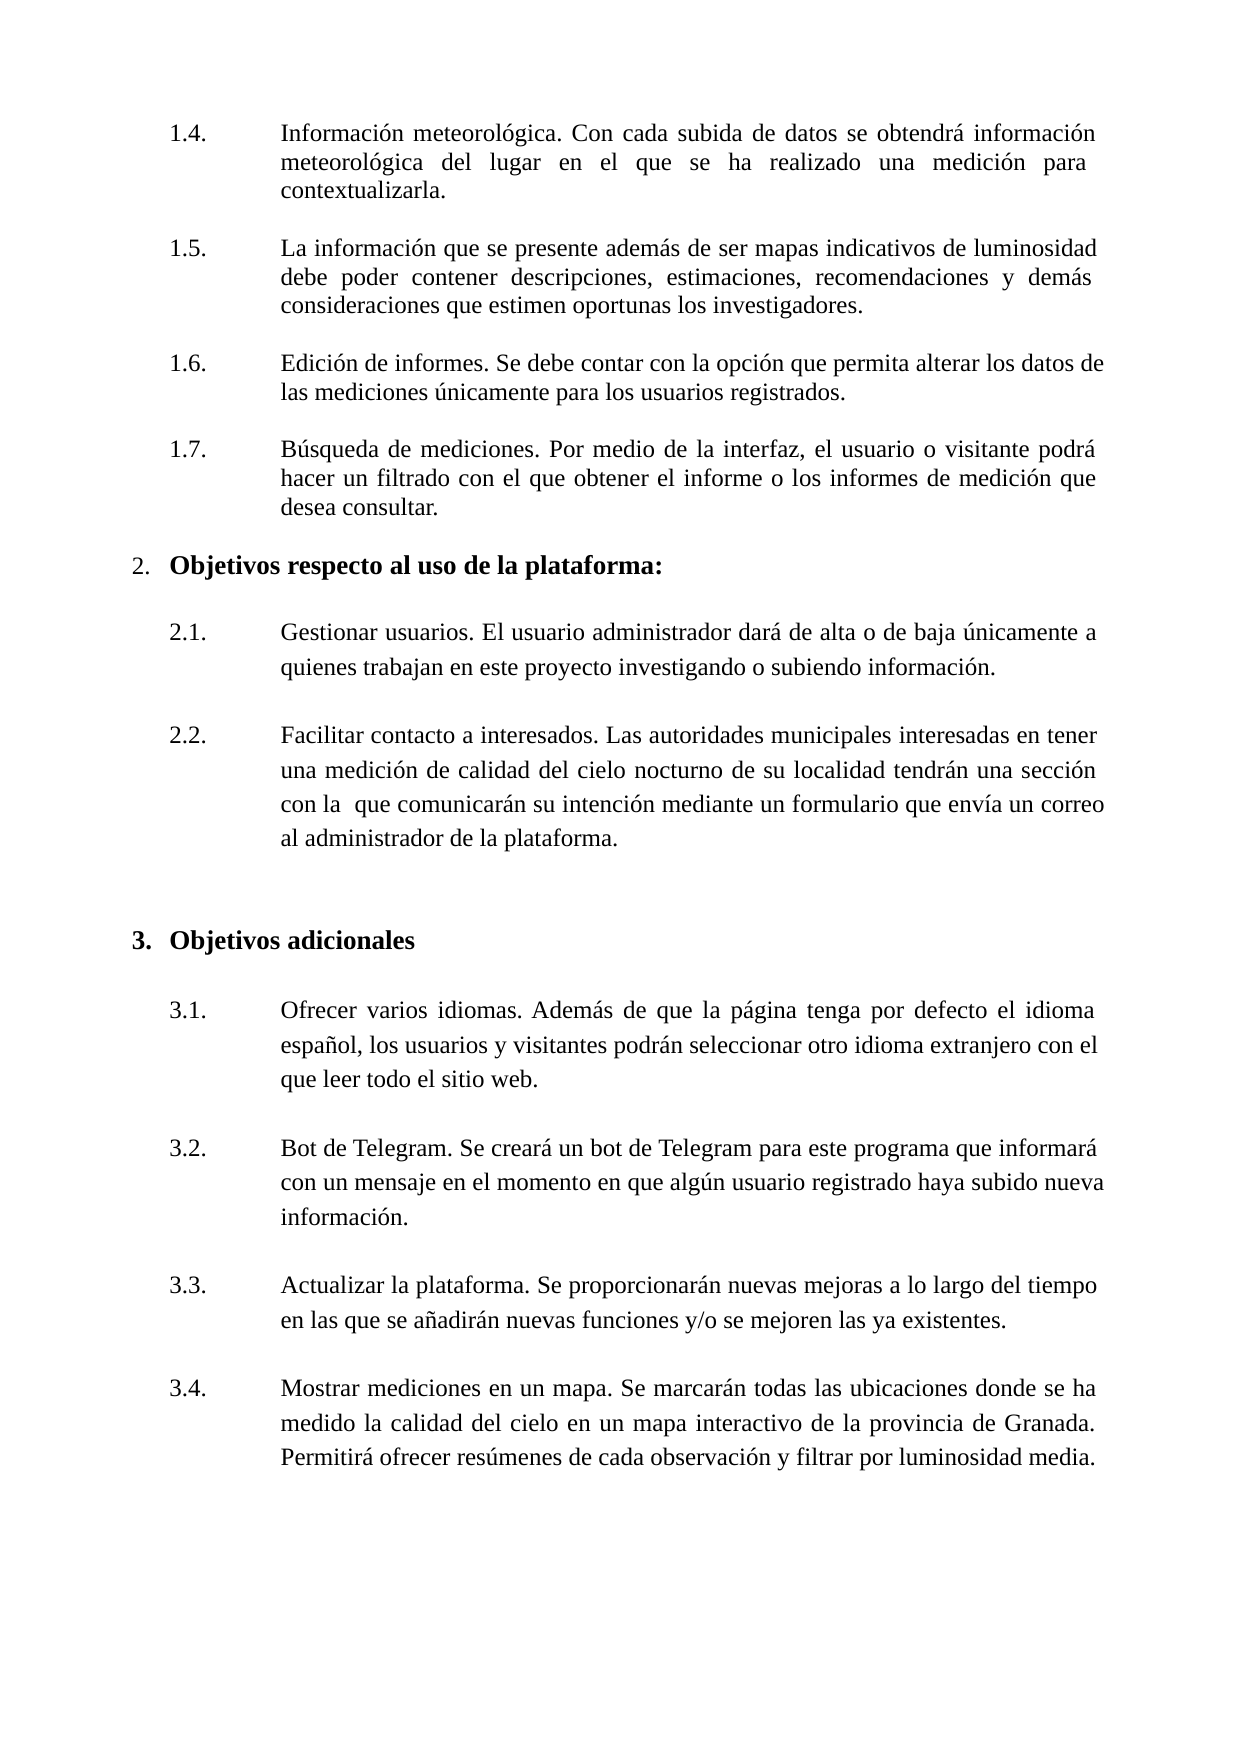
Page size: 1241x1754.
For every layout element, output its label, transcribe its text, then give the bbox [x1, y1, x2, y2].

list Mostrar mediciones en un mapa. Se marcarán todas las ubicaciones donde se ha medido la calidad del cielo en un mapa interactivo de la provincia de Granada. Permitirá ofrecer resúmenes de cada observación y filtrar por luminosidad media. [169, 1368, 1106, 1471]
list Edición de informes. Se debe contar con la opción que permita alterar los datos de las mediciones únicamente para los usuarios registrados. [169, 348, 1106, 406]
list Información meteorológica. Con cada subida de datos se obtendrá información meteorológica del lugar en el que se ha realizado una medición para contextualizarla. [169, 118, 1106, 204]
list Objetivos adicionales [132, 921, 1106, 955]
list Facilitar contacto a interesados. Las autoridades municipales interesadas en tener una medición de calidad del cielo nocturno de su localidad tendrán una sección con la que comunicarán su intención mediante un formulario que envía un correo al administrador de la plataforma. [169, 715, 1106, 852]
list Ofrecer varios idiomas. Además de que la página tenga por defecto el idioma español, los usuarios y visitantes podrán seleccionar otro idioma extranjero con el que leer todo el sitio web. [169, 990, 1106, 1093]
list Objetivos respecto al uso de la plataforma: [132, 549, 1106, 581]
list La información que se presente además de ser mapas indicativos de luminosidad debe poder contener descripciones, estimaciones, recomendaciones y demás consideraciones que estimen oportunas los investigadores. [169, 233, 1106, 319]
list Gestionar usuarios. El usuario administrador dará de alta o de baja únicamente a quienes trabajan en este proyecto investigando o subiendo información. [169, 612, 1106, 680]
list Bot de Telegram. Se creará un bot de Telegram para este programa que informará con un mensaje en el momento en que algún usuario registrado haya subido nueva información. [169, 1127, 1106, 1230]
list Actualizar la plataforma. Se proporcionarán nuevas mejoras a lo largo del tiempo en las que se añadirán nuevas funciones y/o se mejoren las ya existentes. [169, 1265, 1106, 1333]
list Búsqueda de mediciones. Por medio de la interfaz, el usuario o visitante podrá hacer un filtrado con el que obtener el informe o los informes de medición que desea consultar. [169, 434, 1106, 521]
